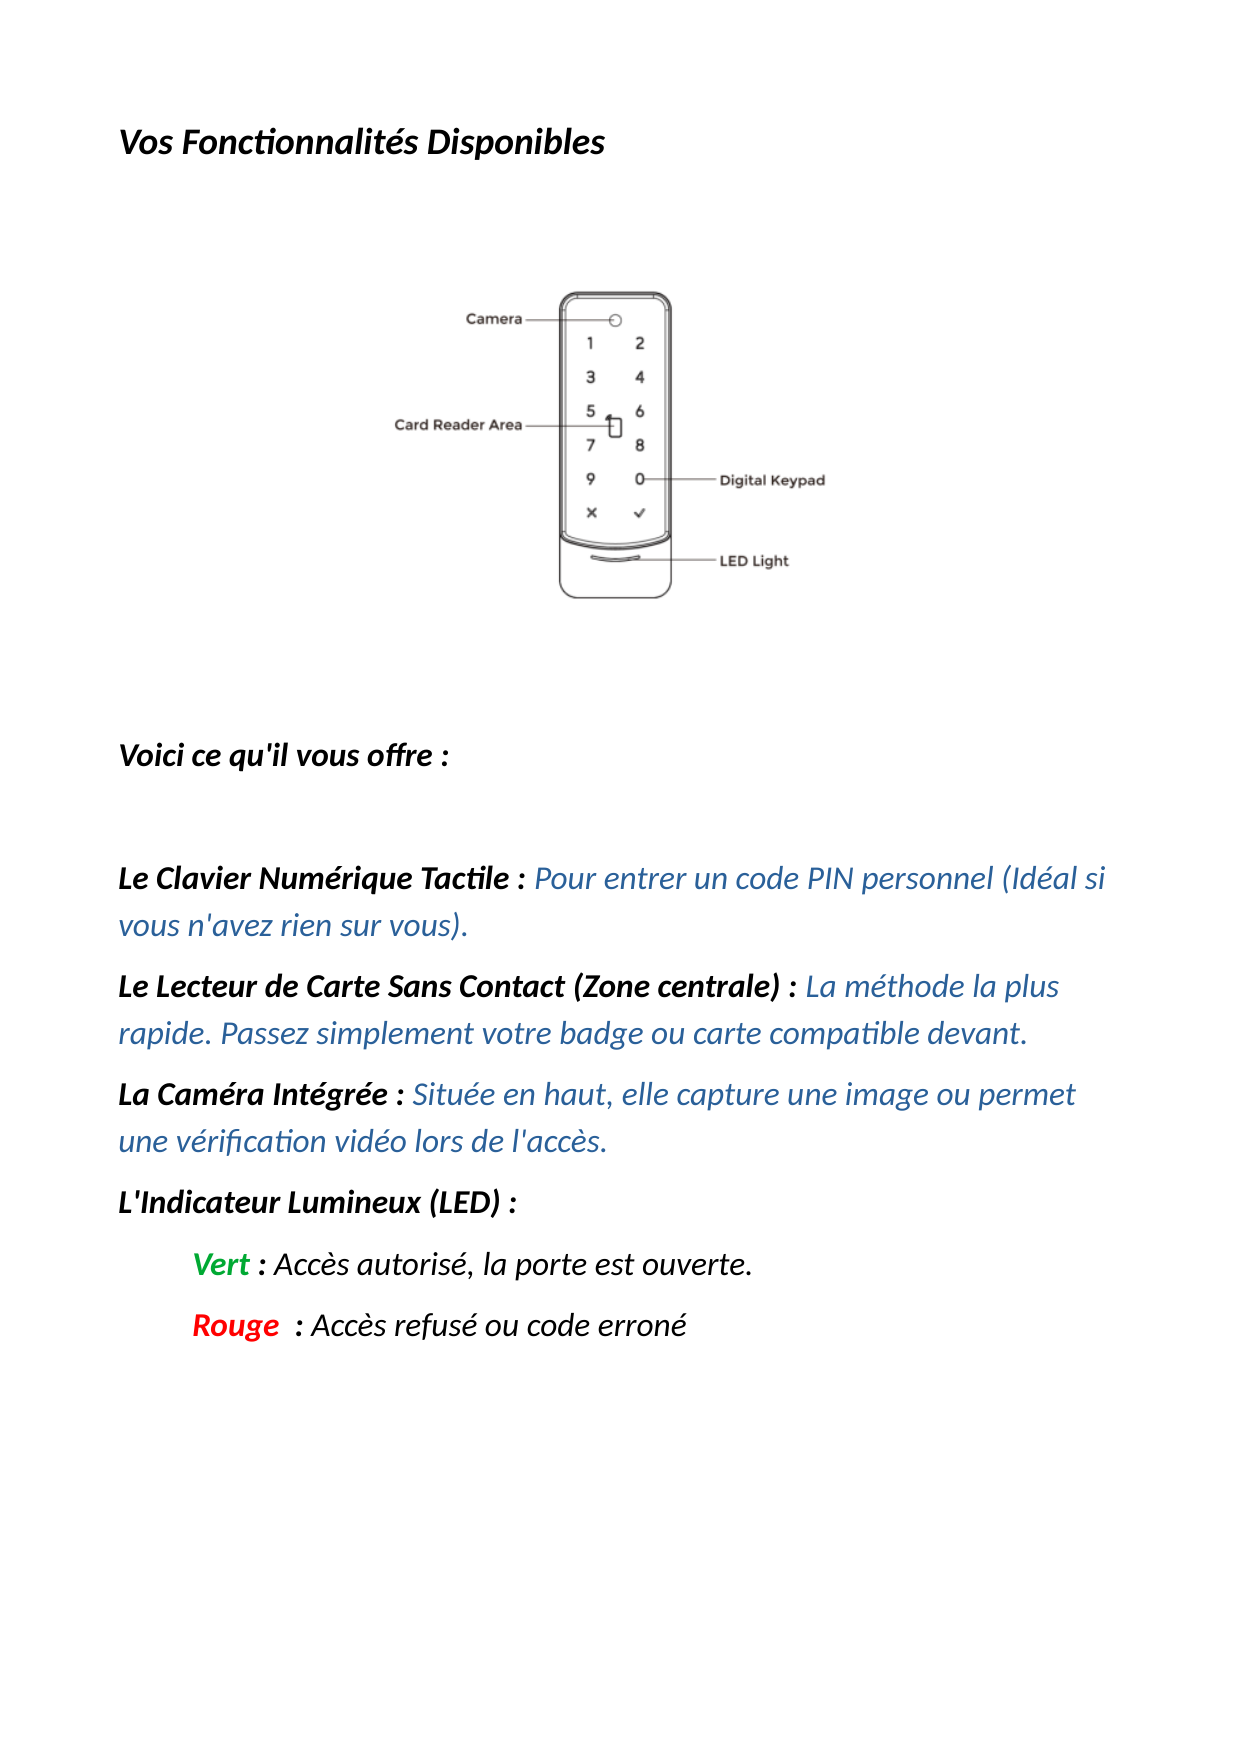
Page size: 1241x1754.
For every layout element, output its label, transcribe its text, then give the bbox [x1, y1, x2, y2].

text Voici ce qu'il vous offre : [118, 734, 1122, 775]
list Rouge : Accès refusé ou code erroné [162, 1304, 1122, 1345]
text Vos Fonctionnalités Disponibles [118, 118, 1122, 164]
text Le Clavier Numérique Tactile : Pour entrer un code PIN personnel (Idéal si vous n'avez rien sur vous). [118, 857, 1122, 944]
list Vert : Accès autorisé, la porte est ouverte. [162, 1243, 1122, 1283]
text La Caméra Intégrée : Située en haut, elle capture une image ou permet une vérification vidéo lors de l'accès. [118, 1073, 1122, 1161]
text L'Indicateur Lumineux (LED) : [118, 1181, 1122, 1222]
text Le Lecteur de Carte Sans Contact (Zone centrale) : La méthode la plus rapide. Passez simplement votre badge ou carte compatible devant. [118, 965, 1122, 1052]
picture [270, 194, 910, 690]
